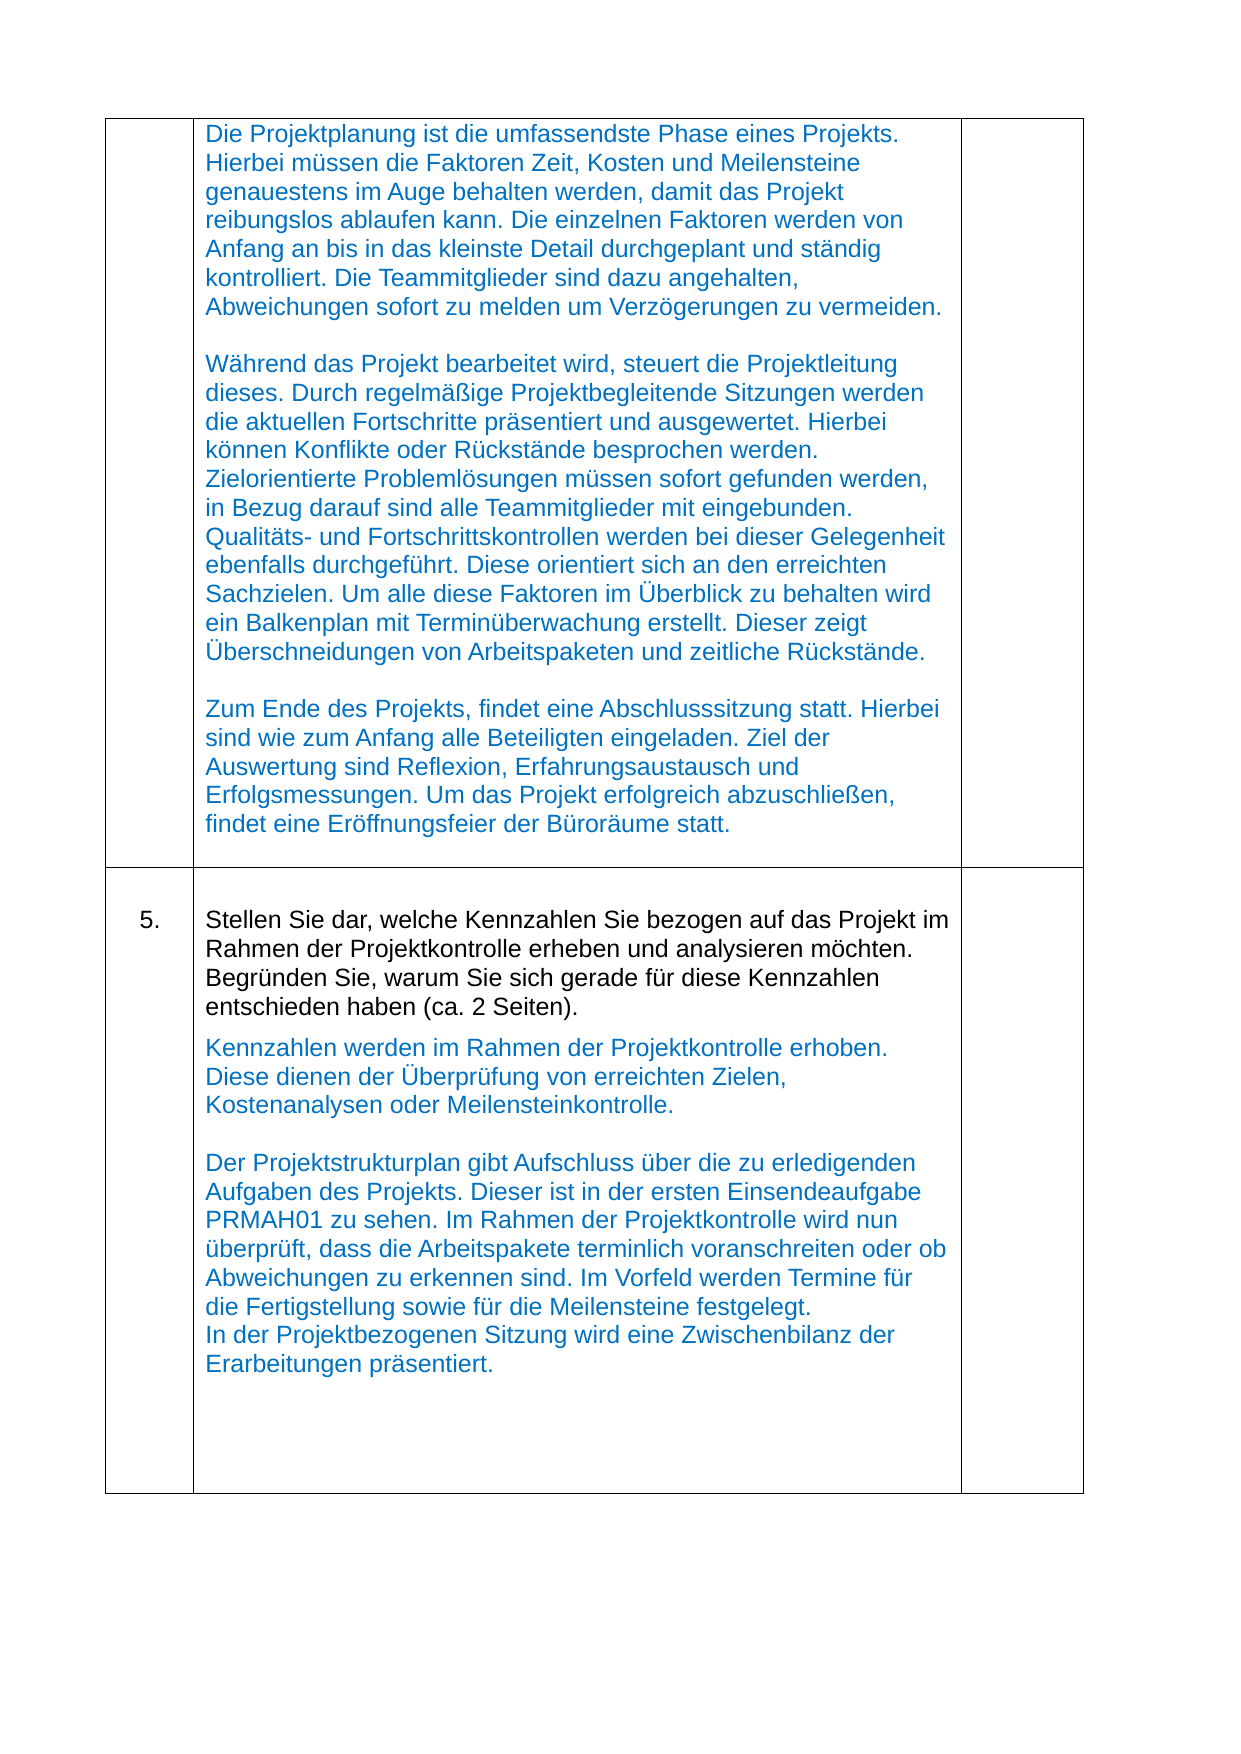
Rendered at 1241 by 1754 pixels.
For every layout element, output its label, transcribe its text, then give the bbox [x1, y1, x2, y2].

table_cell 5. [106, 868, 193, 1493]
table_cell [106, 119, 193, 867]
table_cell [962, 868, 1083, 1493]
table_cell Die Projektplanung ist die umfassendste Phase eines Projekts. Hierbei müssen die Faktoren Zeit, Kosten und Meilensteine genauestens im Auge behalten werden, damit das Projekt reibungslos ablaufen kann. Die einzelnen Faktoren werden von Anfang an bis in das kleinste Detail durchgeplant und ständig kontrolliert. Die Teammitglieder sind dazu angehalten, Abweichungen sofort zu melden um Verzögerungen zu vermeiden. Während das Projekt bearbeitet wird, steuert die Projektleitung dieses. Durch regelmäßige Projektbegleitende Sitzungen werden die aktuellen Fortschritte präsentiert und ausgewertet. Hierbei können Konflikte oder Rückstände besprochen werden. Zielorientierte Problemlösungen müssen sofort gefunden werden, in Bezug darauf sind alle Teammitglieder mit eingebunden. Qualitäts- und Fortschrittskontrollen werden bei dieser Gelegenheit ebenfalls durchgeführt. Diese orientiert sich an den erreichten Sachzielen. Um alle diese Faktoren im Überblick zu behalten wird ein Balkenplan mit Terminüberwachung erstellt. Dieser zeigt Überschneidungen von Arbeitspaketen und zeitliche Rückstände. Zum Ende des Projekts, findet eine Abschlusssitzung statt. Hierbei sind wie zum Anfang alle Beteiligten eingeladen. Ziel der Auswertung sind Reflexion, Erfahrungsaustausch und Erfolgsmessungen. Um das Projekt erfolgreich abzuschließen, findet eine Eröffnungsfeier der Büroräume statt. [194, 119, 961, 867]
table_cell [962, 119, 1083, 867]
table_cell Stellen Sie dar, welche Kennzahlen Sie bezogen auf das Projekt im Rahmen der Projektkontrolle erheben und analysieren möchten. Begründen Sie, warum Sie sich gerade für diese Kennzahlen entschieden haben (ca. 2 Seiten). Kennzahlen werden im Rahmen der Projektkontrolle erhoben. Diese dienen der Überprüfung von erreichten Zielen, Kostenanalysen oder Meilensteinkontrolle. Der Projektstrukturplan gibt Aufschluss über die zu erledigenden Aufgaben des Projekts. Dieser ist in der ersten Einsendeaufgabe PRMAH01 zu sehen. Im Rahmen der Projektkontrolle wird nun überprüft, dass die Arbeitspakete terminlich voranschreiten oder ob Abweichungen zu erkennen sind. Im Vorfeld werden Termine für die Fertigstellung sowie für die Meilensteine festgelegt. In der Projektbezogenen Sitzung wird eine Zwischenbilanz der Erarbeitungen präsentiert. [194, 868, 961, 1493]
